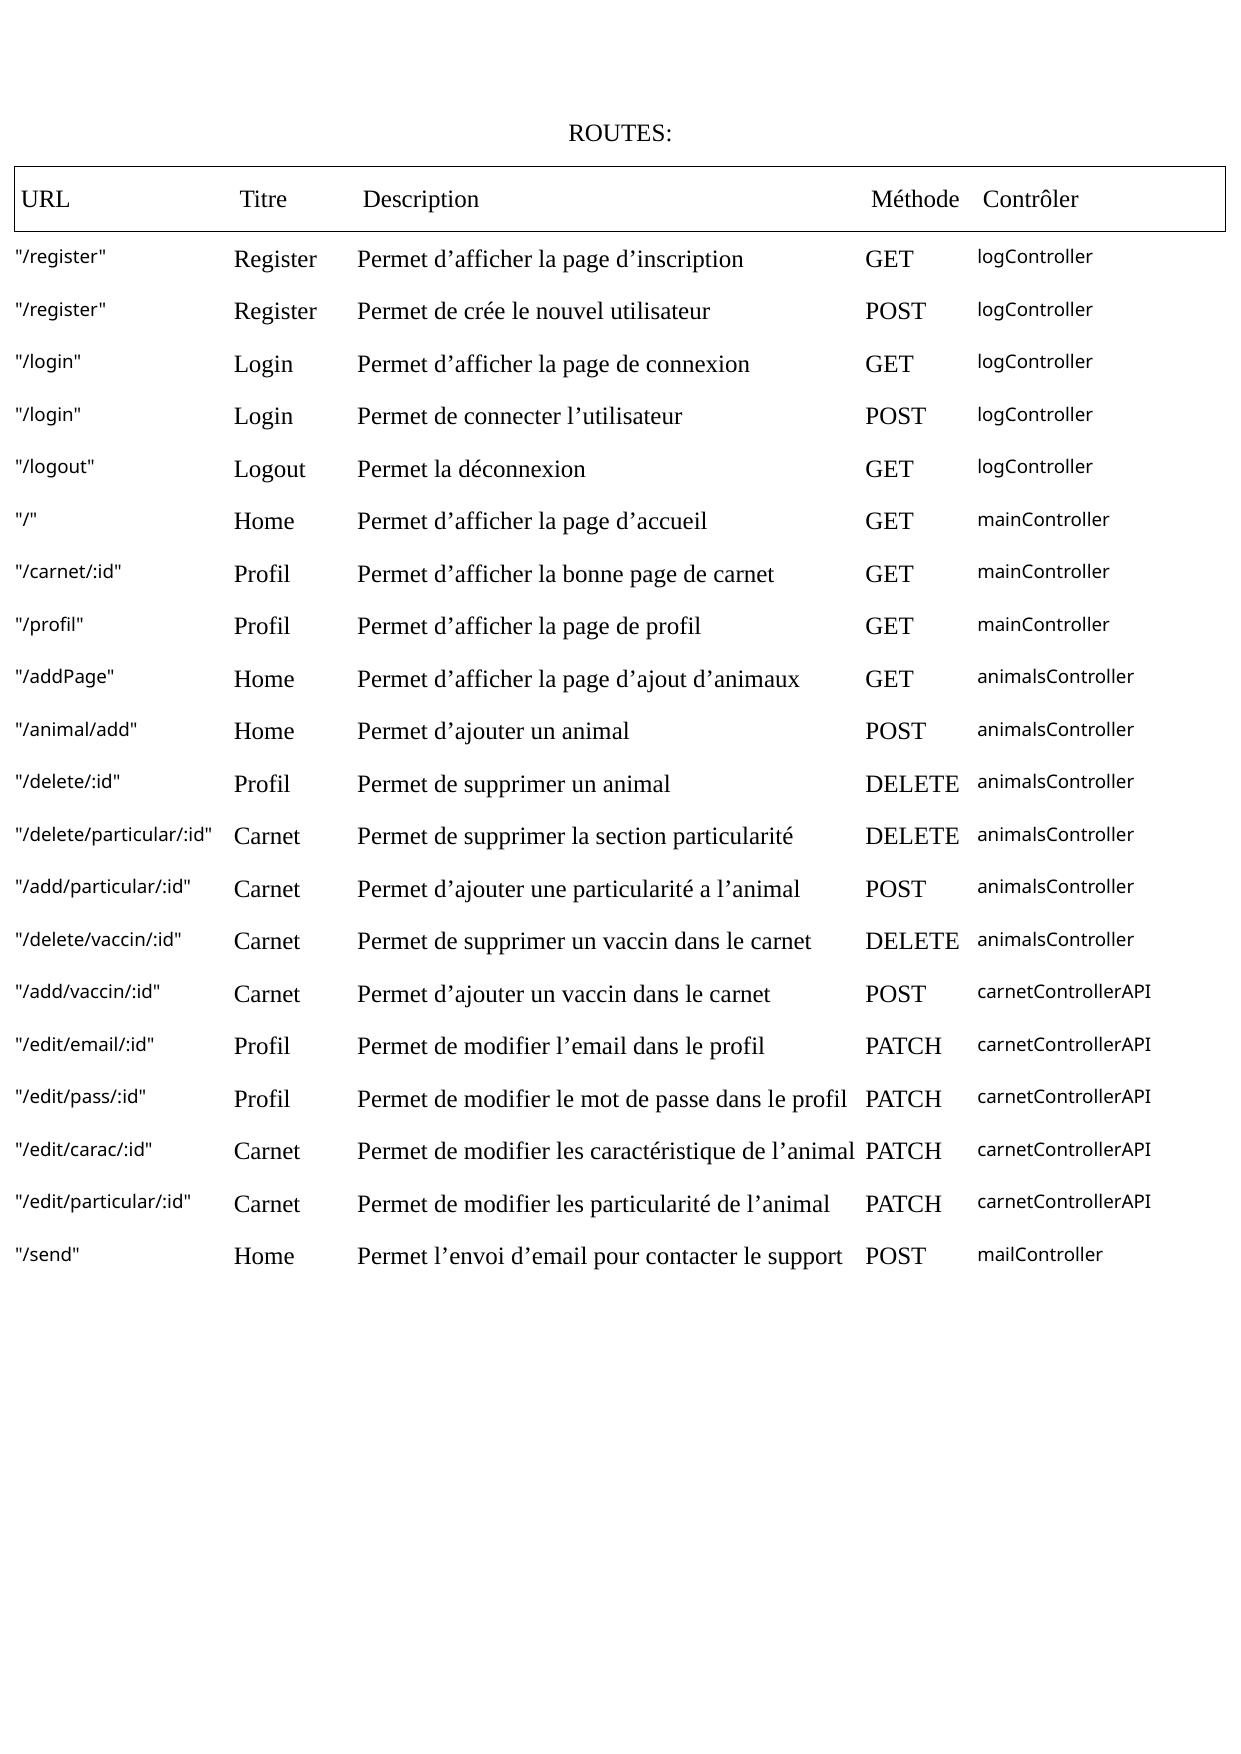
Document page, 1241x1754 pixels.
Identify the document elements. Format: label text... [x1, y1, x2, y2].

table_cell Permet d’ajouter un vaccin dans le carnet [357, 967, 865, 1019]
table_cell Login [234, 389, 357, 442]
table_cell Home [234, 704, 357, 757]
table_cell Permet de supprimer un animal [357, 757, 865, 809]
table_cell POST [865, 284, 977, 337]
table_cell Profil [234, 1072, 357, 1124]
table_cell GET [865, 547, 977, 599]
table_cell Permet de crée le nouvel utilisateur [357, 284, 865, 337]
table_cell POST [865, 1229, 977, 1282]
table_cell GET [865, 599, 977, 652]
table_cell Carnet [234, 809, 357, 862]
table_cell logController [977, 389, 1225, 442]
table_cell Permet de modifier le mot de passe dans le profil [357, 1072, 865, 1124]
table_cell mainController [977, 494, 1225, 547]
table_cell Register [234, 284, 357, 337]
table_cell Permet de modifier les particularité de l’animal [357, 1177, 865, 1229]
table_cell Home [234, 494, 357, 547]
table_cell "/carnet/:id" [15, 547, 233, 599]
table_cell "/add/particular/:id" [15, 862, 233, 914]
table_cell Carnet [234, 1177, 357, 1229]
table_cell GET [865, 337, 977, 389]
table_cell Login [234, 337, 357, 389]
table_cell "/login" [15, 389, 233, 442]
table_cell Permet d’afficher la page de connexion [357, 337, 865, 389]
table_cell GET [865, 232, 977, 284]
table_cell "/edit/pass/:id" [15, 1072, 233, 1124]
table_cell PATCH [865, 1177, 977, 1229]
table_cell Permet de modifier les caractéristique de l’animal [357, 1124, 865, 1177]
table_cell DELETE [865, 757, 977, 809]
table_cell GET [865, 442, 977, 494]
table_cell POST [865, 862, 977, 914]
table_cell "/register" [15, 232, 233, 284]
table_cell "/delete/:id" [15, 757, 233, 809]
table_cell animalsController [977, 914, 1225, 967]
table_cell animalsController [977, 704, 1225, 757]
table_cell Home [234, 652, 357, 704]
table_cell Home [234, 1229, 357, 1282]
table_cell mainController [977, 547, 1225, 599]
table_cell mainController [977, 599, 1225, 652]
table_header Titre [234, 167, 357, 231]
table_cell DELETE [865, 914, 977, 967]
table_cell "/edit/particular/:id" [15, 1177, 233, 1229]
table_cell Permet de modifier l’email dans le profil [357, 1019, 865, 1072]
table_cell "/profil" [15, 599, 233, 652]
table_cell Permet d’ajouter une particularité a l’animal [357, 862, 865, 914]
table_cell Profil [234, 599, 357, 652]
table_cell PATCH [865, 1072, 977, 1124]
table_cell logController [977, 284, 1225, 337]
table_cell "/add/vaccin/:id" [15, 967, 233, 1019]
table_cell carnetControllerAPI [977, 1124, 1225, 1177]
table_cell PATCH [865, 1124, 977, 1177]
table_cell carnetControllerAPI [977, 1072, 1225, 1124]
table_cell Permet d’afficher la bonne page de carnet [357, 547, 865, 599]
table_cell Profil [234, 757, 357, 809]
table_cell Permet de supprimer la section particularité [357, 809, 865, 862]
table_cell Permet d’afficher la page d’accueil [357, 494, 865, 547]
table_cell carnetControllerAPI [977, 967, 1225, 1019]
table_cell "/edit/email/:id" [15, 1019, 233, 1072]
table_cell Permet de supprimer un vaccin dans le carnet [357, 914, 865, 967]
text ROUTES: [118, 118, 1122, 147]
table_cell animalsController [977, 862, 1225, 914]
table_cell Logout [234, 442, 357, 494]
table_cell Permet l’envoi d’email pour contacter le support [357, 1229, 865, 1282]
table_cell "/addPage" [15, 652, 233, 704]
table_cell GET [865, 494, 977, 547]
table_cell "/delete/particular/:id" [15, 809, 233, 862]
table_cell Permet d’afficher la page d’inscription [357, 232, 865, 284]
table_cell "/register" [15, 284, 233, 337]
table_cell POST [865, 967, 977, 1019]
table_cell Register [234, 232, 357, 284]
table_cell "/login" [15, 337, 233, 389]
table_cell GET [865, 652, 977, 704]
table_cell logController [977, 232, 1225, 284]
table_cell POST [865, 389, 977, 442]
table_cell POST [865, 704, 977, 757]
table_cell Permet d’ajouter un animal [357, 704, 865, 757]
table_cell logController [977, 442, 1225, 494]
table_cell Permet la déconnexion [357, 442, 865, 494]
table_cell Permet d’afficher la page d’ajout d’animaux [357, 652, 865, 704]
table_cell "/delete/vaccin/:id" [15, 914, 233, 967]
table_cell Carnet [234, 862, 357, 914]
table_cell carnetControllerAPI [977, 1019, 1225, 1072]
table_cell Permet d’afficher la page de profil [357, 599, 865, 652]
table_cell carnetControllerAPI [977, 1177, 1225, 1229]
table_header Description [357, 167, 865, 231]
table_header Méthode [865, 167, 977, 231]
table_cell Permet de connecter l’utilisateur [357, 389, 865, 442]
table_cell mailController [977, 1229, 1225, 1282]
table_cell Carnet [234, 967, 357, 1019]
table_header URL [15, 167, 233, 231]
table_cell Profil [234, 1019, 357, 1072]
table_cell animalsController [977, 809, 1225, 862]
table_cell Carnet [234, 914, 357, 967]
table_cell "/animal/add" [15, 704, 233, 757]
table_cell animalsController [977, 652, 1225, 704]
table_cell DELETE [865, 809, 977, 862]
table_cell "/edit/carac/:id" [15, 1124, 233, 1177]
table_header Contrôler [977, 167, 1225, 231]
table_cell "/logout" [15, 442, 233, 494]
table_cell animalsController [977, 757, 1225, 809]
table_cell Carnet [234, 1124, 357, 1177]
table_cell Profil [234, 547, 357, 599]
table_cell "/" [15, 494, 233, 547]
table_cell "/send" [15, 1229, 233, 1282]
table_cell logController [977, 337, 1225, 389]
table_cell PATCH [865, 1019, 977, 1072]
